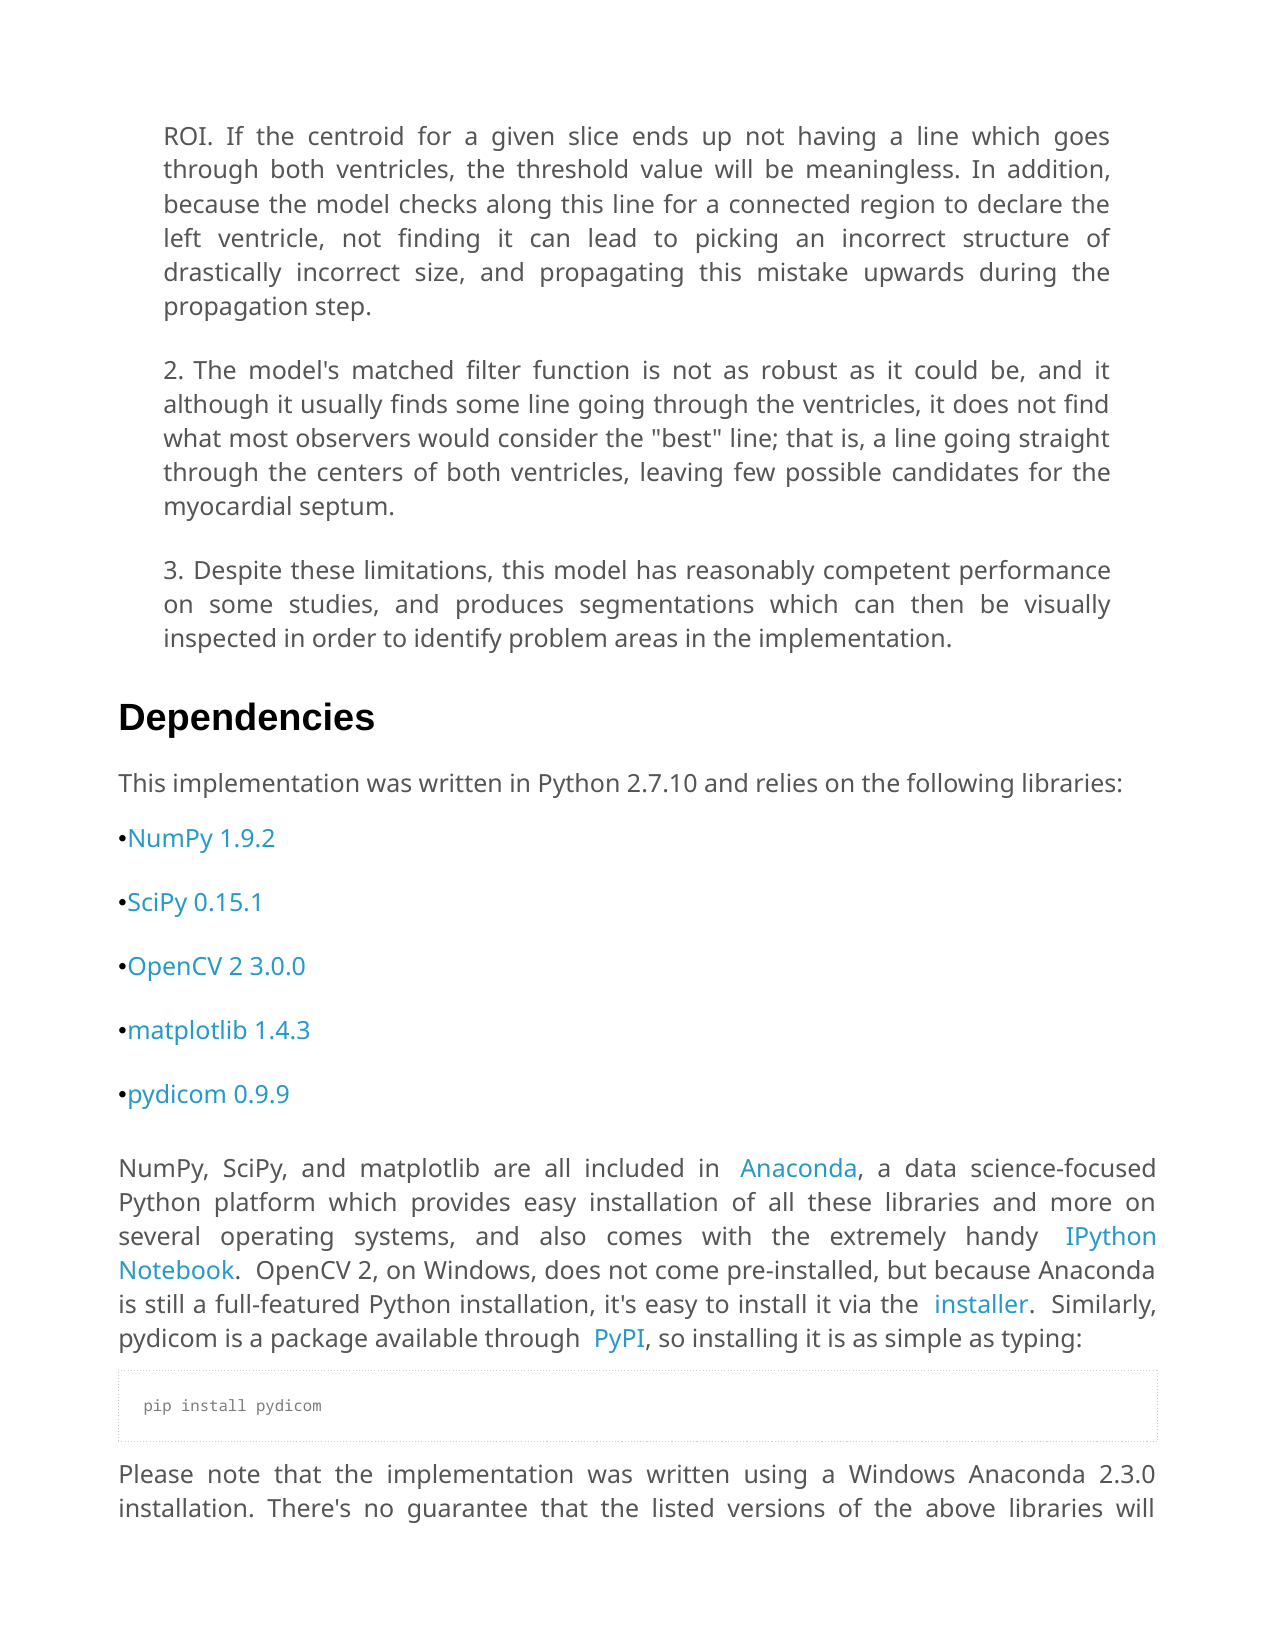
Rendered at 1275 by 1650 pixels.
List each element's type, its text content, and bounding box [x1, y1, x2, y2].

list SciPy 0.15.1 [118, 879, 1157, 918]
list Despite these limitations, this model has reasonably competent performance on some studies, and produces segmentations which can then be visually inspected in order to identify problem areas in the implementation. [163, 553, 1112, 655]
list OpenCV 2 3.0.0 [118, 943, 1157, 982]
list pydicom 0.9.9 [118, 1071, 1157, 1111]
text This implementation was written in Python 2.7.10 and relies on the following libraries: [118, 766, 1157, 800]
list matplotlib 1.4.3 [118, 1007, 1157, 1046]
list NumPy 1.9.2 [118, 815, 1157, 854]
text pip install pydicom [118, 1370, 1157, 1441]
subtitle Dependencies [118, 695, 1157, 739]
text NumPy, SciPy, and matplotlib are all included in Anaconda, a data science-focused Python platform which provides easy installation of all these libraries and more on several operating systems, and also comes with the extremely handy IPython Notebook. OpenCV 2, on Windows, does not come pre-installed, but because Anaconda is still a full-featured Python installation, it's easy to install it via the installer. Similarly, pydicom is a package available through PyPI, so installing it is as simple as typing: [118, 1151, 1157, 1355]
text Please note that the implementation was written using a Windows Anaconda 2.3.0 installation. There's no guarantee that the listed versions of the above libraries will [118, 1456, 1157, 1524]
list ROI. If the centroid for a given slice ends up not having a line which goes through both ventricles, the threshold value will be meaningless. In addition, because the model checks along this line for a connected region to declare the left ventricle, not finding it can lead to picking an incorrect structure of drastically incorrect size, and propagating this mistake upwards during the propagation step. [163, 118, 1112, 322]
list The model's matched filter function is not as robust as it could be, and it although it usually finds some line going through the ventricles, it does not find what most observers would consider the "best" line; that is, a line going straight through the centers of both ventricles, leaving few possible candidates for the myocardial septum. [163, 352, 1112, 523]
